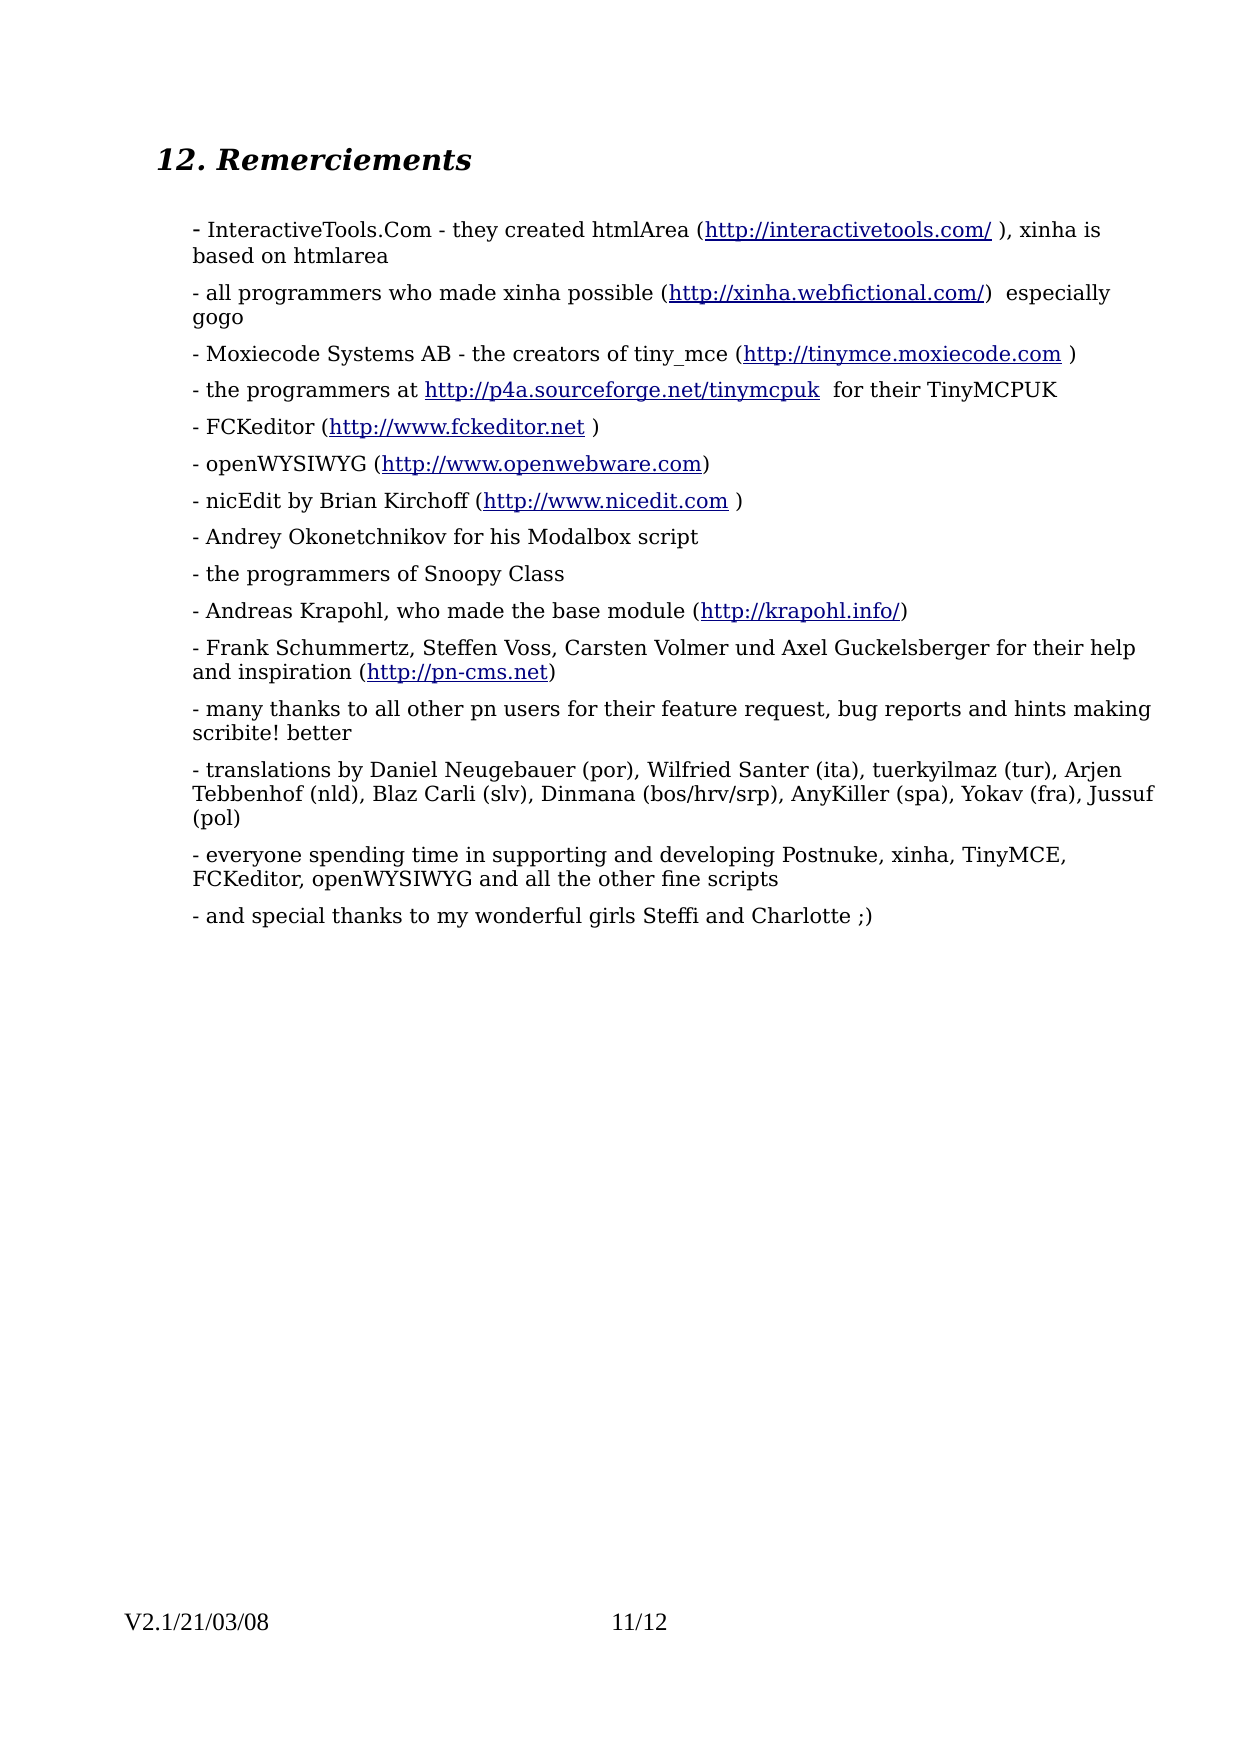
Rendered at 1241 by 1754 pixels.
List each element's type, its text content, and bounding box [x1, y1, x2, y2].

text - all programmers who made xinha possible (http://xinha.webfictional.com/) especially gogo [192, 281, 1160, 329]
text - Frank Schummertz, Steffen Voss, Carsten Volmer und Axel Guckelsberger for their help and inspiration (http://pn-cms.net) [192, 636, 1160, 684]
text - translations by Daniel Neugebauer (por), Wilfried Santer (ita), tuerkyilmaz (tur), Arjen Tebbenhof (nld), Blaz Carli (slv), Dinmana (bos/hrv/srp), AnyKiller (spa), Yokav (fra), Jussuf (pol) [192, 758, 1160, 831]
text - and special thanks to my wonderful girls Steffi and Charlotte ;) [192, 904, 1160, 928]
text - Andreas Krapohl, who made the base module (http://krapohl.info/) [192, 599, 1160, 623]
text - the programmers at http://p4a.sourceforge.net/tinymcpuk for their TinyMCPUK [192, 378, 1160, 403]
text - everyone spending time in supporting and developing Postnuke, xinha, TinyMCE, FCKeditor, openWYSIWYG and all the other fine scripts [192, 843, 1160, 892]
text - FCKeditor (http://www.fckeditor.net ) [192, 415, 1160, 439]
subtitle - InteractiveTools.Com - they created htmlArea (http://interactivetools.com/ ), xinha is based on htmlarea [192, 215, 1160, 268]
text - Moxiecode Systems AB - the creators of tiny_mce (http://tinymce.moxiecode.com ) [192, 342, 1160, 366]
text - the programmers of Snoopy Class [192, 562, 1160, 586]
text - openWYSIWYG (http://www.openwebware.com) [192, 452, 1160, 476]
text - many thanks to all other pn users for their feature request, bug reports and hints making scribite! better [192, 697, 1160, 745]
text - Andrey Okonetchnikov for his Modalbox script [192, 525, 1160, 550]
subtitle Remerciements [156, 143, 1160, 177]
text - nicEdit by Brian Kirchoff (http://www.nicedit.com ) [192, 489, 1160, 513]
